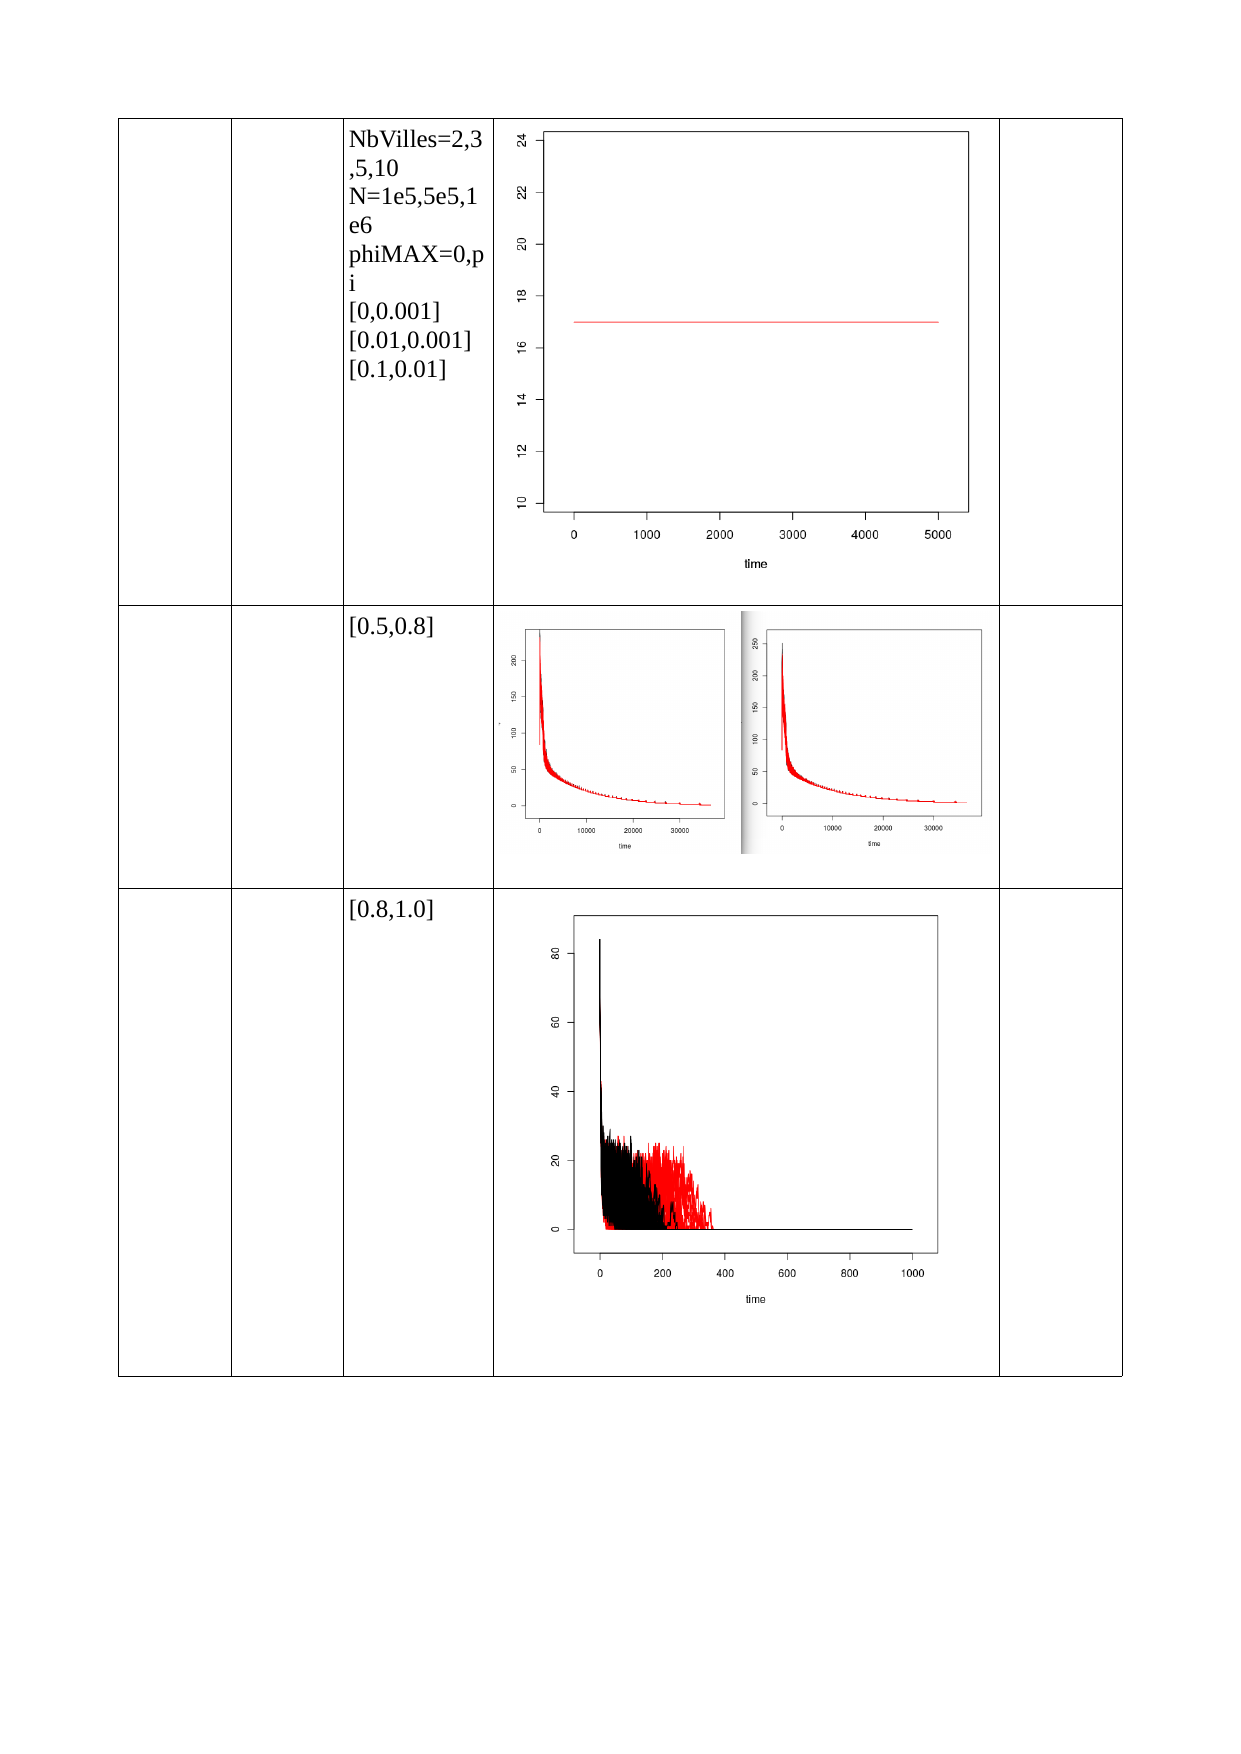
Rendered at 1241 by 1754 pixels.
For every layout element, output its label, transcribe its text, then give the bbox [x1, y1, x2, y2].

picture [536, 893, 957, 1313]
table_cell [0.5,0.8] [344, 606, 493, 888]
table_cell [1000, 119, 1122, 605]
table_cell [232, 119, 343, 605]
table_cell [494, 854, 999, 888]
table_cell [494, 119, 999, 605]
table_cell [0.8,1.0] [344, 889, 493, 1376]
table_cell [119, 119, 231, 605]
table_cell [1000, 889, 1122, 1376]
table_cell [494, 606, 999, 853]
table_cell [232, 606, 343, 888]
table_cell [494, 889, 999, 1376]
table_cell [1000, 606, 1122, 888]
table_cell [119, 889, 231, 1376]
table_cell [232, 889, 343, 1376]
table_cell NbVilles=2,3,5,10 N=1e5,5e5,1e6 phiMAX=0,pi [0,0.001] [0.01,0.001] [0.1,0.01] [344, 119, 493, 605]
picture [498, 611, 994, 854]
table_cell [119, 606, 231, 888]
picture [498, 123, 994, 571]
